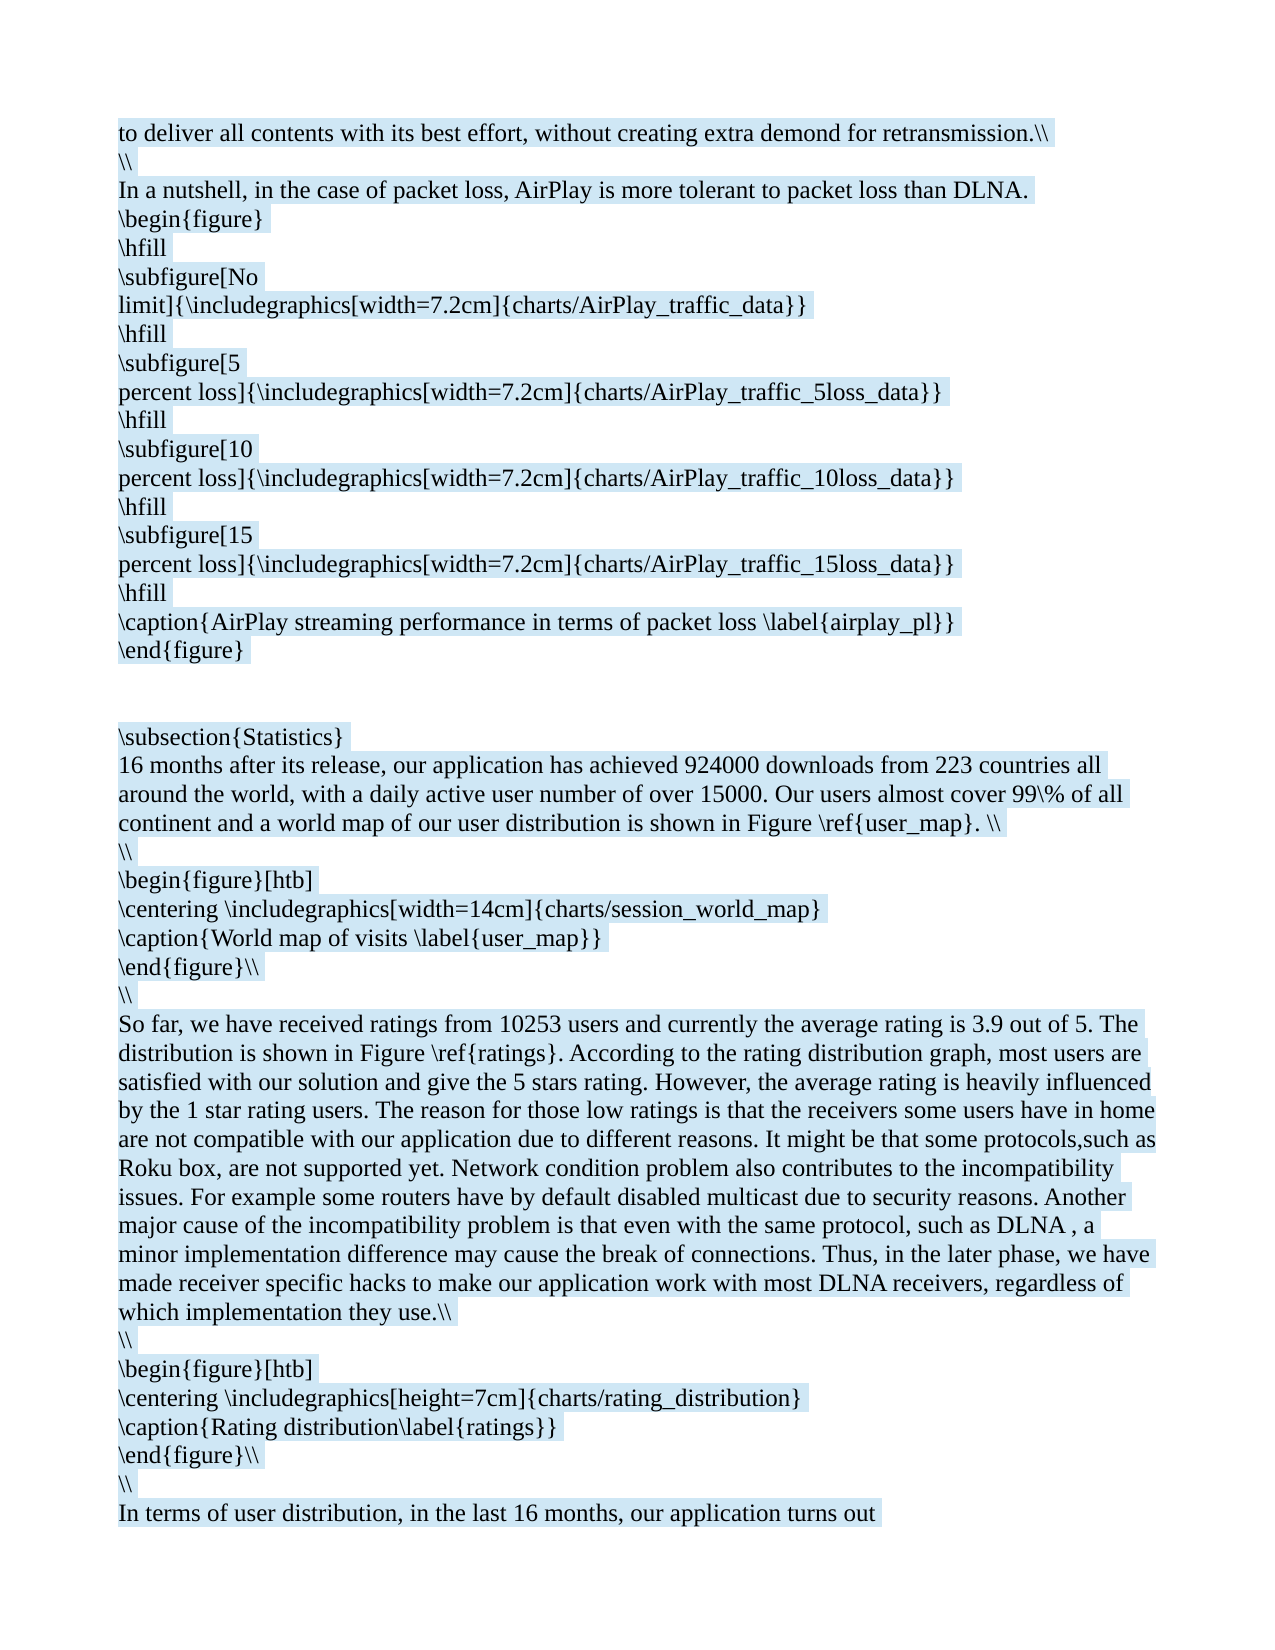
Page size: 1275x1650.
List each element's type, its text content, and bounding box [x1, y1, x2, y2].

text \hfill [118, 233, 1157, 262]
text \subfigure[10 [118, 434, 1157, 463]
text to deliver all contents with its best effort, without creating extra demond for retransmission.\\ [118, 118, 1157, 147]
text \caption{Rating distribution\label{ratings}} [118, 1412, 1157, 1441]
text \begin{figure}[htb] [118, 866, 1157, 894]
text \hfill [118, 492, 1157, 521]
text percent loss]{\includegraphics[width=7.2cm]{charts/AirPlay_traffic_15loss_data}} [118, 549, 1157, 578]
text percent loss]{\includegraphics[width=7.2cm]{charts/AirPlay_traffic_10loss_data}} [118, 463, 1157, 492]
text \\ [118, 1326, 1157, 1354]
text \end{figure} [118, 636, 1157, 664]
text \hfill [118, 406, 1157, 434]
text \hfill [118, 578, 1157, 607]
text 16 months after its release, our application has achieved 924000 downloads from 223 countries all around the world, with a daily active user number of over 15000. Our users almost cover 99\% of all continent and a world map of our user distribution is shown in Figure \ref{user_map}. \\ [118, 751, 1157, 837]
text \centering \includegraphics[width=14cm]{charts/session_world_map} [118, 894, 1157, 923]
text \subfigure[No [118, 262, 1157, 291]
text In a nutshell, in the case of packet loss, AirPlay is more tolerant to packet loss than DLNA. [118, 176, 1157, 204]
text \\ [118, 1469, 1157, 1498]
text \\ [118, 147, 1157, 176]
text \hfill [118, 319, 1157, 348]
text \\ [118, 981, 1157, 1009]
text \end{figure}\\ [118, 952, 1157, 981]
text \subfigure[5 [118, 348, 1157, 377]
text \subsection{Statistics} [118, 722, 1157, 751]
text \subfigure[15 [118, 521, 1157, 549]
text \centering \includegraphics[height=7cm]{charts/rating_distribution} [118, 1383, 1157, 1412]
text So far, we have received ratings from 10253 users and currently the average rating is 3.9 out of 5. The distribution is shown in Figure \ref{ratings}. According to the rating distribution graph, most users are satisfied with our solution and give the 5 stars rating. However, the average rating is heavily influenced by the 1 star rating users. The reason for those low ratings is that the receivers some users have in home are not compatible with our application due to different reasons. It might be that some protocols,such as Roku box, are not supported yet. Network condition problem also contributes to the incompatibility issues. For example some routers have by default disabled multicast due to security reasons. Another major cause of the incompatibility problem is that even with the same protocol, such as DLNA , a minor implementation difference may cause the break of connections. Thus, in the later phase, we have made receiver specific hacks to make our application work with most DLNA receivers, regardless of which implementation they use.\\ [118, 1009, 1157, 1326]
text In terms of user distribution, in the last 16 months, our application turns out [118, 1498, 1157, 1527]
text \begin{figure} [118, 204, 1157, 233]
text \end{figure}\\ [118, 1441, 1157, 1469]
text \caption{AirPlay streaming performance in terms of packet loss \label{airplay_pl}} [118, 607, 1157, 636]
text percent loss]{\includegraphics[width=7.2cm]{charts/AirPlay_traffic_5loss_data}} [118, 377, 1157, 406]
text \begin{figure}[htb] [118, 1354, 1157, 1383]
text \caption{World map of visits \label{user_map}} [118, 923, 1157, 952]
text limit]{\includegraphics[width=7.2cm]{charts/AirPlay_traffic_data}} [118, 291, 1157, 319]
text \\ [118, 837, 1157, 866]
